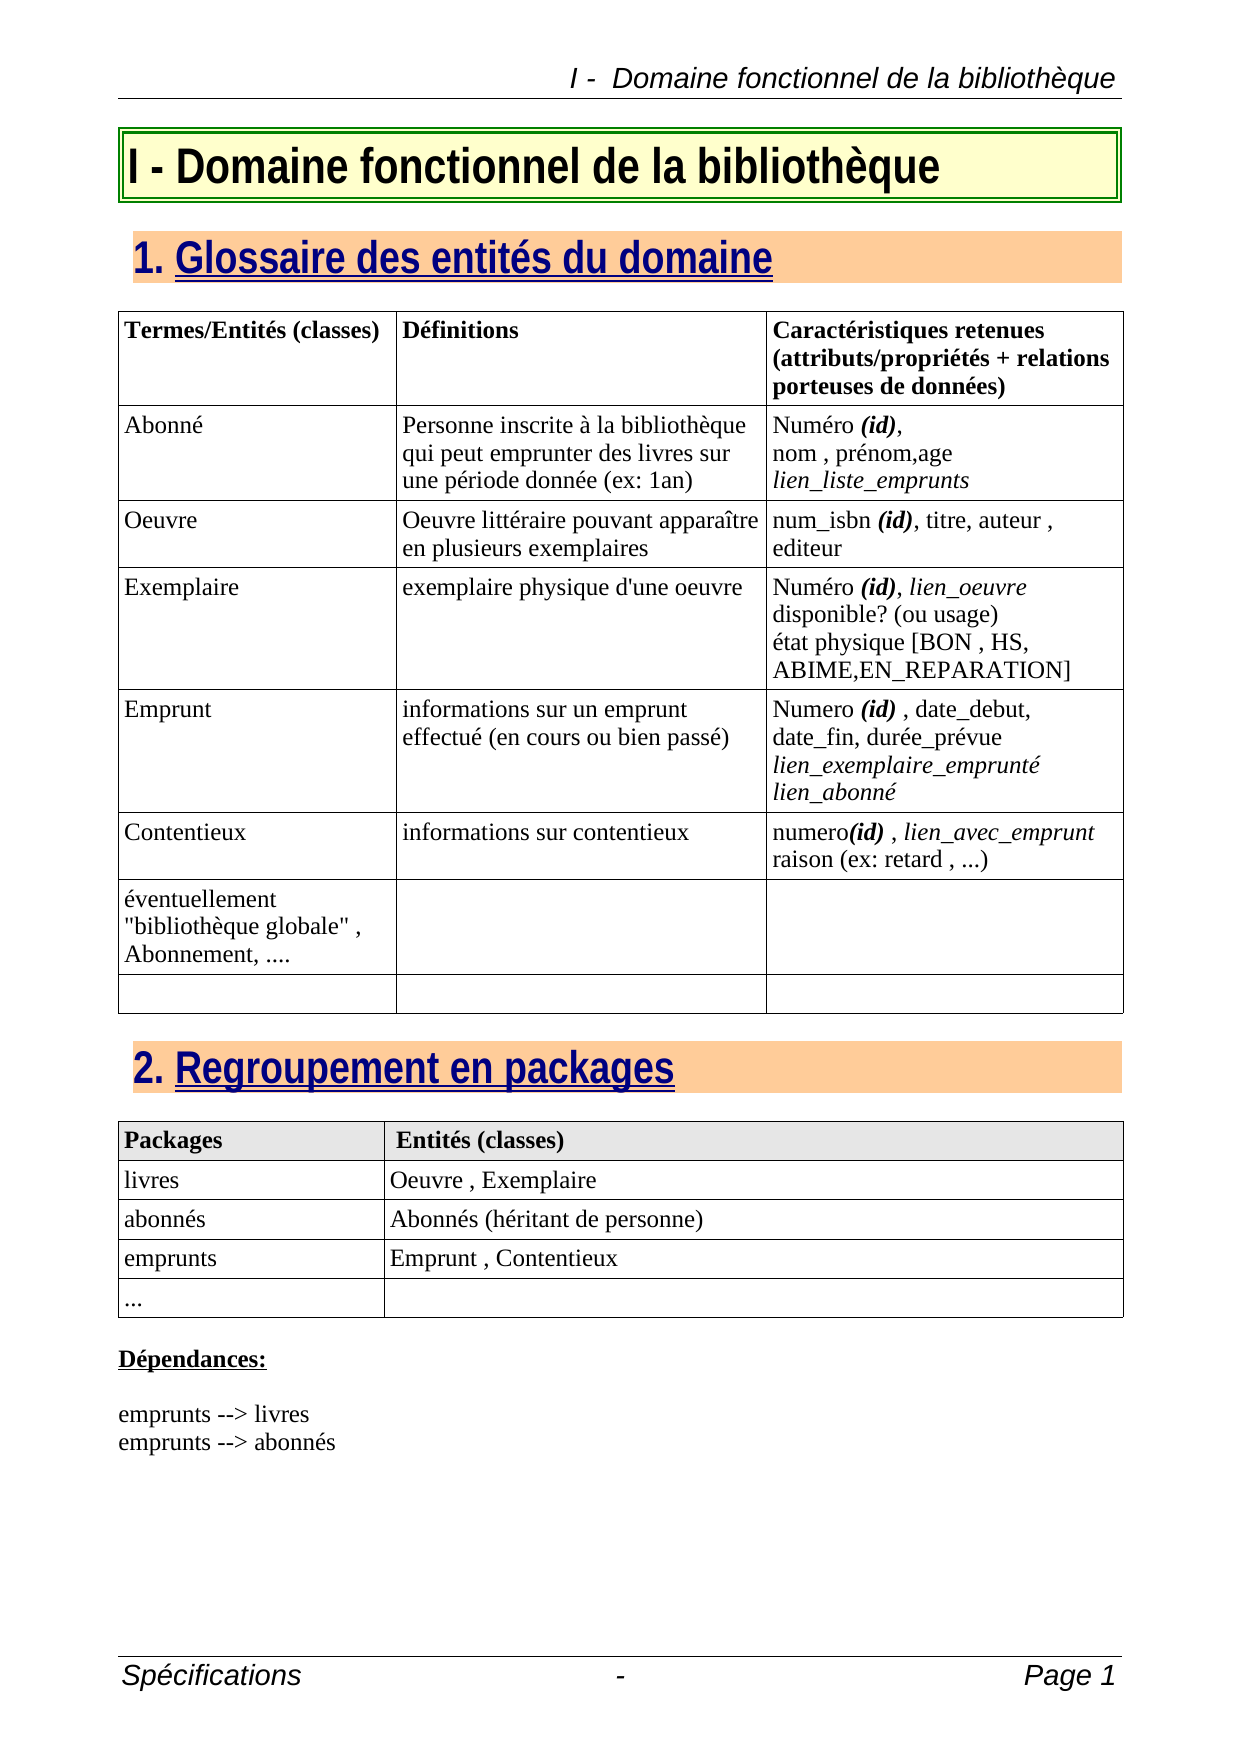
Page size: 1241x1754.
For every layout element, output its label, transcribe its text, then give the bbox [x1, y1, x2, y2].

table_cell Numéro (id), nom , prénom,age lien_liste_emprunts [767, 406, 1123, 500]
table_cell abonnés [119, 1200, 384, 1239]
table_header Définitions [397, 312, 766, 405]
table_cell informations sur contentieux [397, 813, 766, 879]
table_cell livres [119, 1161, 384, 1199]
table_header Packages [119, 1122, 384, 1160]
table_cell Exemplaire [119, 568, 396, 689]
table_header Entités (classes) [385, 1122, 1123, 1160]
table_cell Contentieux [119, 813, 396, 879]
table_cell numero(id) , lien_avec_emprunt raison (ex: retard , ...) [767, 813, 1123, 879]
text Dépendances: [118, 1345, 1122, 1373]
table_cell Emprunt , Contentieux [385, 1240, 1123, 1278]
table_header Caractéristiques retenues (attributs/propriétés + relations porteuses de données) [767, 312, 1123, 405]
subtitle Regroupement en packages [133, 1041, 1122, 1093]
table_cell [767, 880, 1123, 974]
table_cell informations sur un emprunt effectué (en cours ou bien passé) [397, 690, 766, 812]
table_cell [385, 1279, 1123, 1317]
table_cell Oeuvre , Exemplaire [385, 1161, 1123, 1199]
table_cell num_isbn (id), titre, auteur , editeur [767, 501, 1123, 567]
table_cell Oeuvre littéraire pouvant apparaître en plusieurs exemplaires [397, 501, 766, 567]
text emprunts --> livres [118, 1400, 1122, 1428]
table_cell [397, 975, 766, 1013]
table_cell Emprunt [119, 690, 396, 812]
table_cell éventuellement "bibliothèque globale" , Abonnement, .... [119, 880, 396, 974]
table_cell [397, 880, 766, 974]
table_header Termes/Entités (classes) [119, 312, 396, 405]
table_cell Numéro (id), lien_oeuvre disponible? (ou usage) état physique [BON , HS, ABIME,EN_REPARATION] [767, 568, 1123, 689]
table_cell exemplaire physique d'une oeuvre [397, 568, 766, 689]
table_cell Abonnés (héritant de personne) [385, 1200, 1123, 1239]
table_cell Abonné [119, 406, 396, 500]
table_cell Personne inscrite à la bibliothèque qui peut emprunter des livres sur une période donnée (ex: 1an) [397, 406, 766, 500]
table_cell emprunts [119, 1240, 384, 1278]
table_cell ... [119, 1279, 384, 1317]
table_cell Numero (id) , date_debut, date_fin, durée_prévue lien_exemplaire_emprunté lien_abonné [767, 690, 1123, 812]
table_cell [767, 975, 1123, 1013]
subtitle Glossaire des entités du domaine [133, 231, 1122, 283]
table_cell Oeuvre [119, 501, 396, 567]
table_cell [119, 975, 396, 1013]
text emprunts --> abonnés [118, 1428, 1122, 1456]
